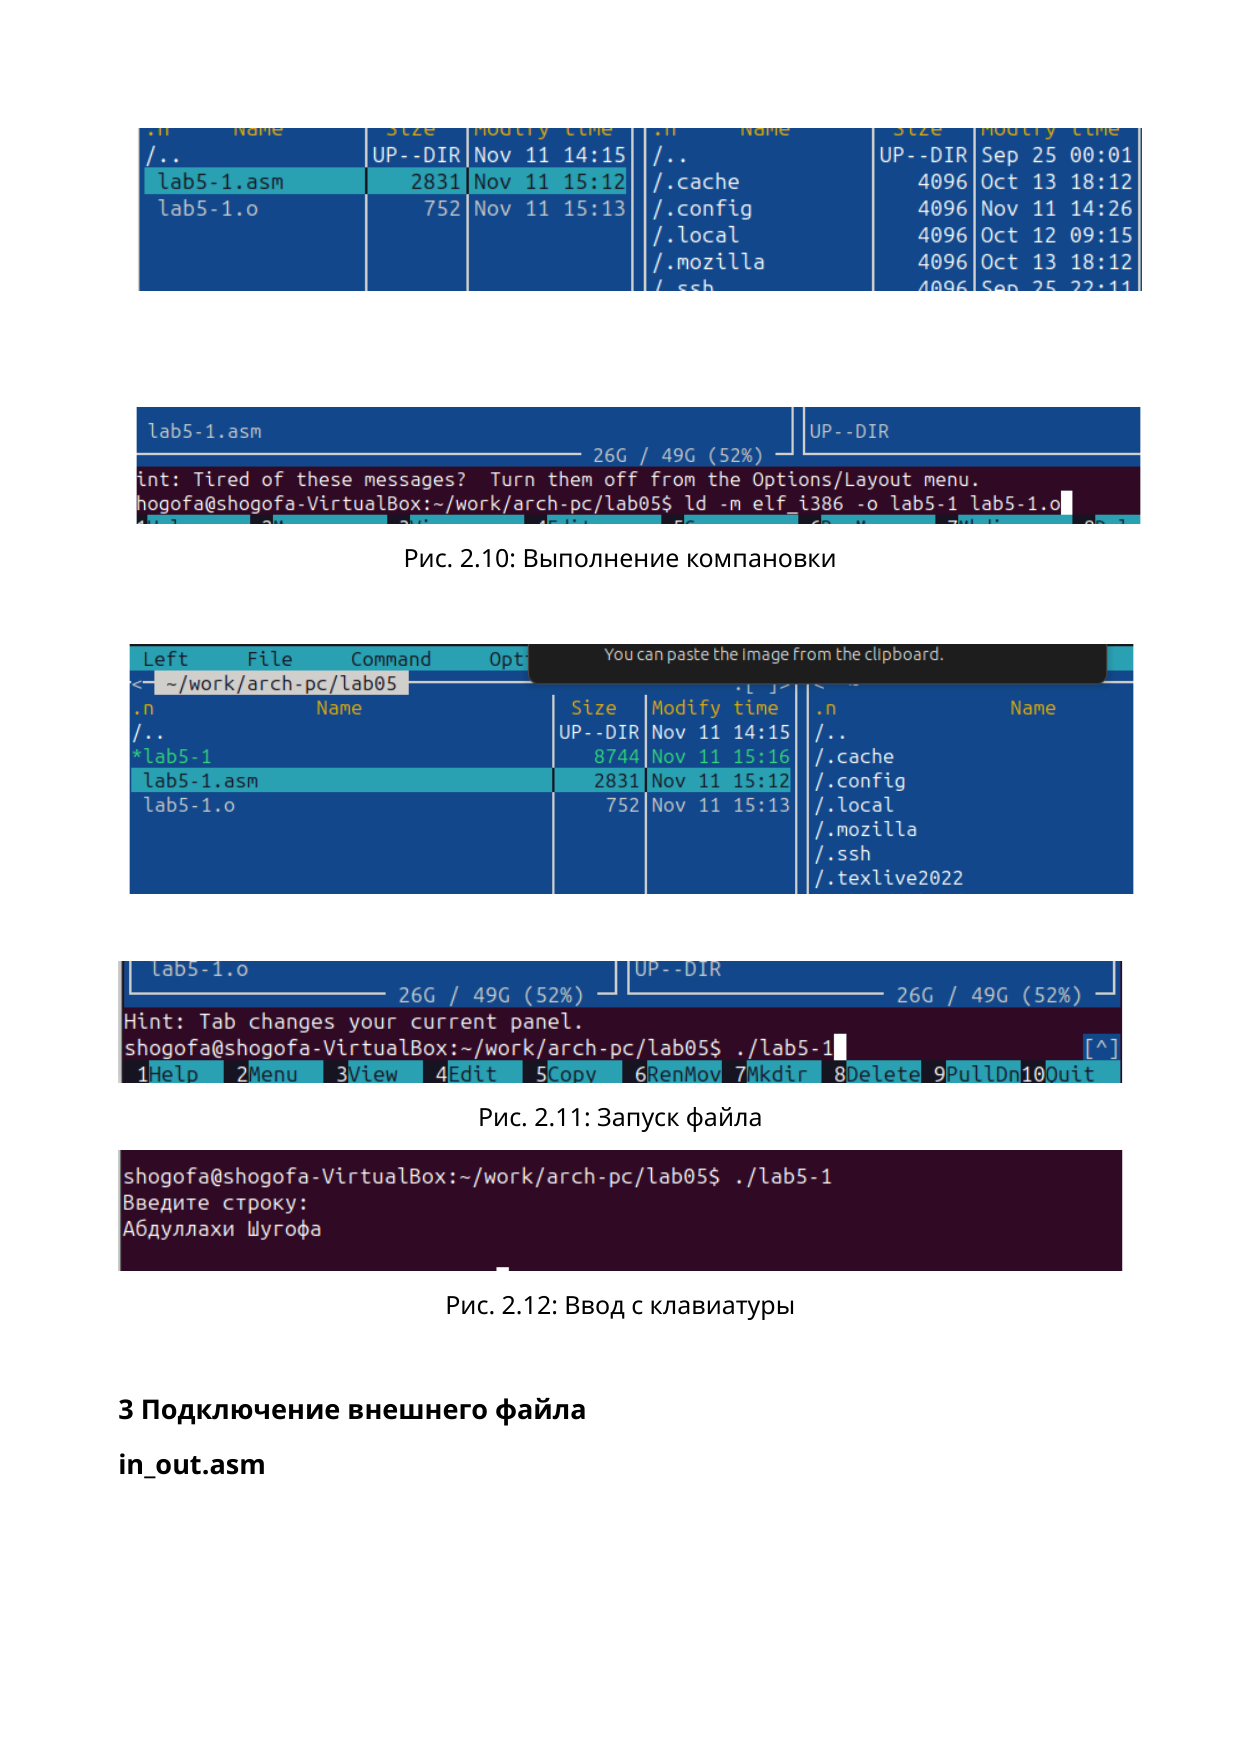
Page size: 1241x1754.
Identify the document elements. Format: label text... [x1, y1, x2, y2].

picture [136, 407, 1141, 524]
text Рис. 2.11: Запуск файла [118, 1083, 1122, 1133]
picture [129, 644, 1134, 894]
text Рис. 2.10: Выполнение компановки [118, 409, 1122, 575]
text Рис. 2.12: Ввод с клавиатуры [118, 1271, 1122, 1322]
picture [118, 1150, 1123, 1271]
picture [137, 128, 1142, 291]
picture [118, 961, 1123, 1083]
text 3 Подключение внешнего файла in_out.asm [118, 1390, 1122, 1482]
